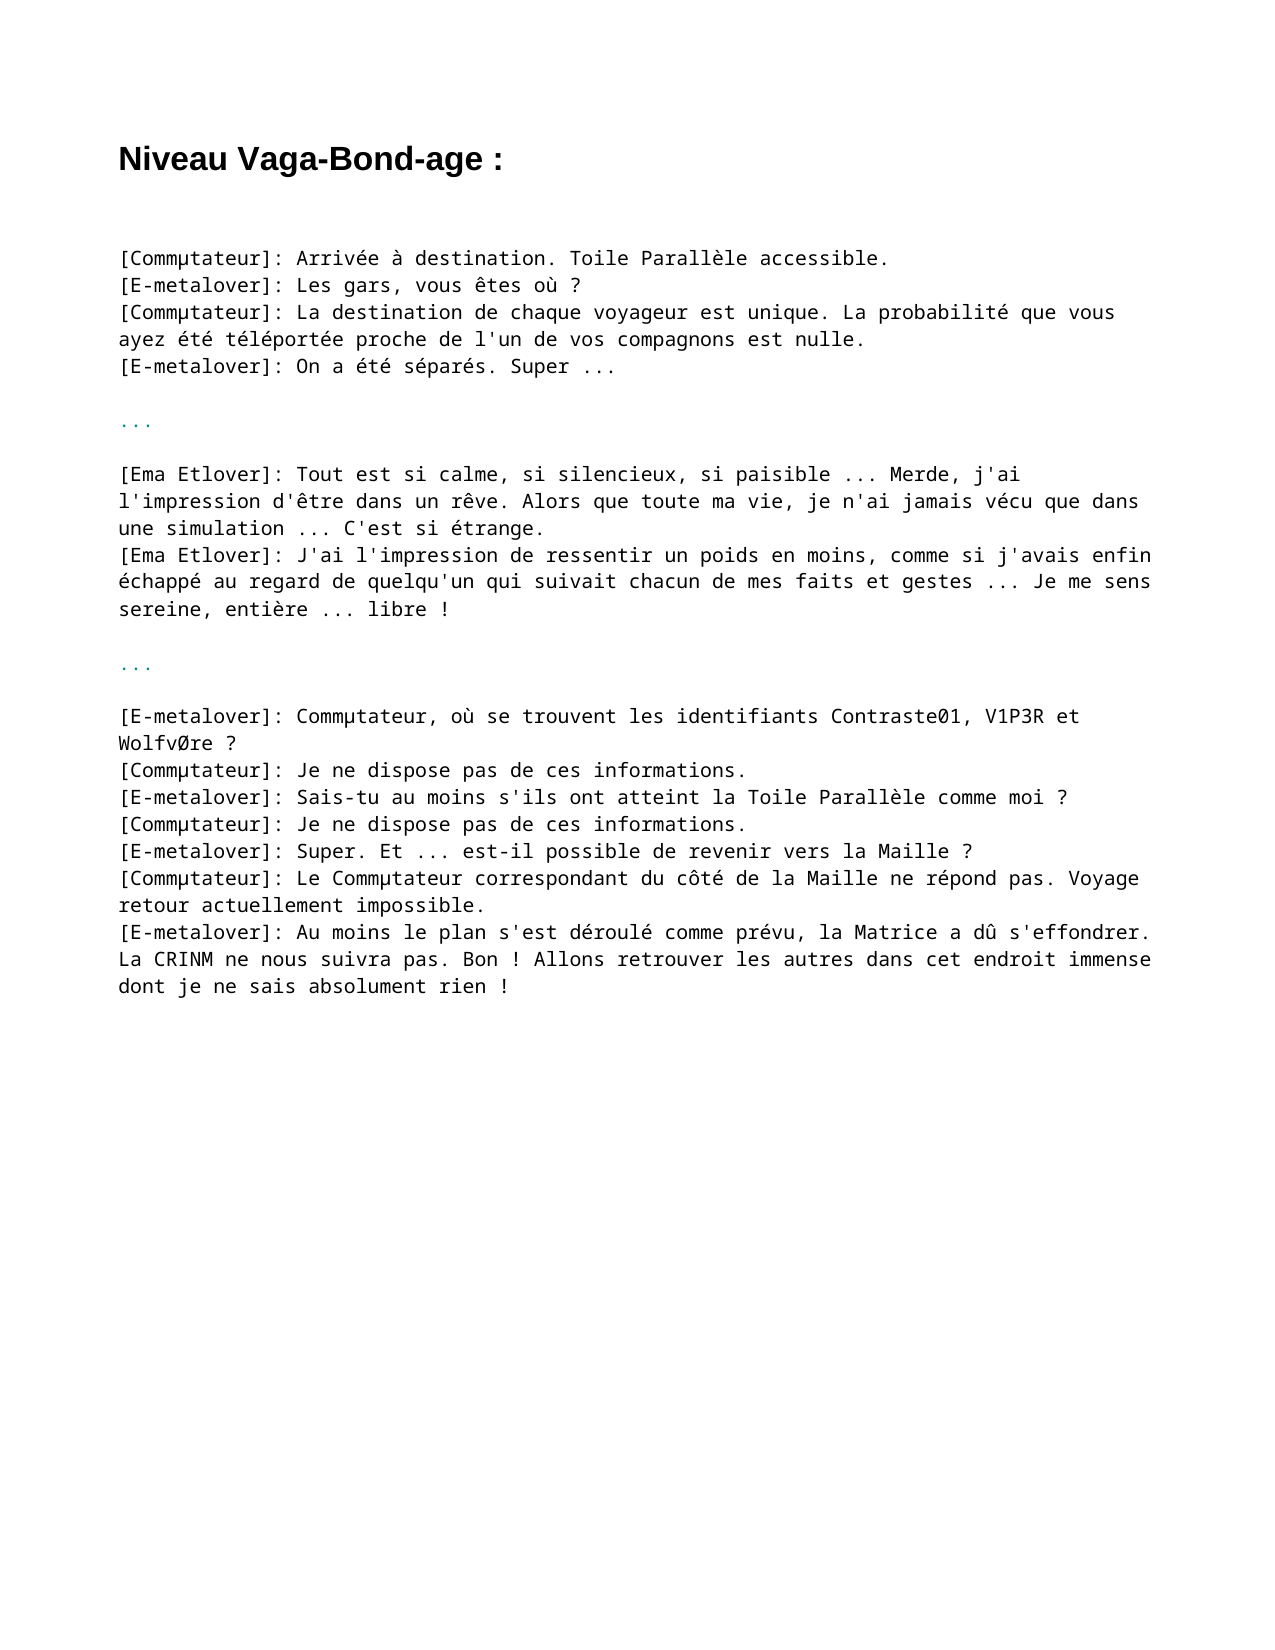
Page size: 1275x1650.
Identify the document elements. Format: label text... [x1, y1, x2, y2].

text [E-metalover]: Les gars, vous êtes où ? [118, 271, 1157, 298]
text [E-metalover]: Sais-tu au moins s'ils ont atteint la Toile Parallèle comme moi ? [118, 784, 1157, 811]
text [E-metalover]: On a été séparés. Super ... [118, 352, 1157, 379]
text [E-metalover]: Au moins le plan s'est déroulé comme prévu, la Matrice a dû s'effondrer. La CRINM ne nous suivra pas. Bon ! Allons retrouver les autres dans cet endroit immense dont je ne sais absolument rien ! [118, 918, 1157, 999]
subtitle Niveau Vaga-Bond-age : [118, 139, 1157, 178]
text [E-metalover]: Super. Et ... est-il possible de revenir vers la Maille ? [118, 838, 1157, 864]
text ... [118, 406, 1157, 433]
text ... [118, 649, 1157, 676]
text [E-metalover]: Commµtateur, où se trouvent les identifiants Contraste01, V1P3R et WolfvØre ? [118, 703, 1157, 757]
text [Commµtateur]: Arrivée à destination. Toile Parallèle accessible. [118, 244, 1157, 271]
text [Commµtateur]: Le Commµtateur correspondant du côté de la Maille ne répond pas. Voyage retour actuellement impossible. [118, 864, 1157, 918]
text [Commµtateur]: Je ne dispose pas de ces informations. [118, 757, 1157, 784]
text [Ema Etlover]: J'ai l'impression de ressentir un poids en moins, comme si j'avais enfin échappé au regard de quelqu'un qui suivait chacun de mes faits et gestes ... Je me sens sereine, entière ... libre ! [118, 541, 1157, 622]
text [Commµtateur]: La destination de chaque voyageur est unique. La probabilité que vous ayez été téléportée proche de l'un de vos compagnons est nulle. [118, 298, 1157, 352]
text [Commµtateur]: Je ne dispose pas de ces informations. [118, 811, 1157, 838]
text [Ema Etlover]: Tout est si calme, si silencieux, si paisible ... Merde, j'ai l'impression d'être dans un rêve. Alors que toute ma vie, je n'ai jamais vécu que dans une simulation ... C'est si étrange. [118, 460, 1157, 541]
